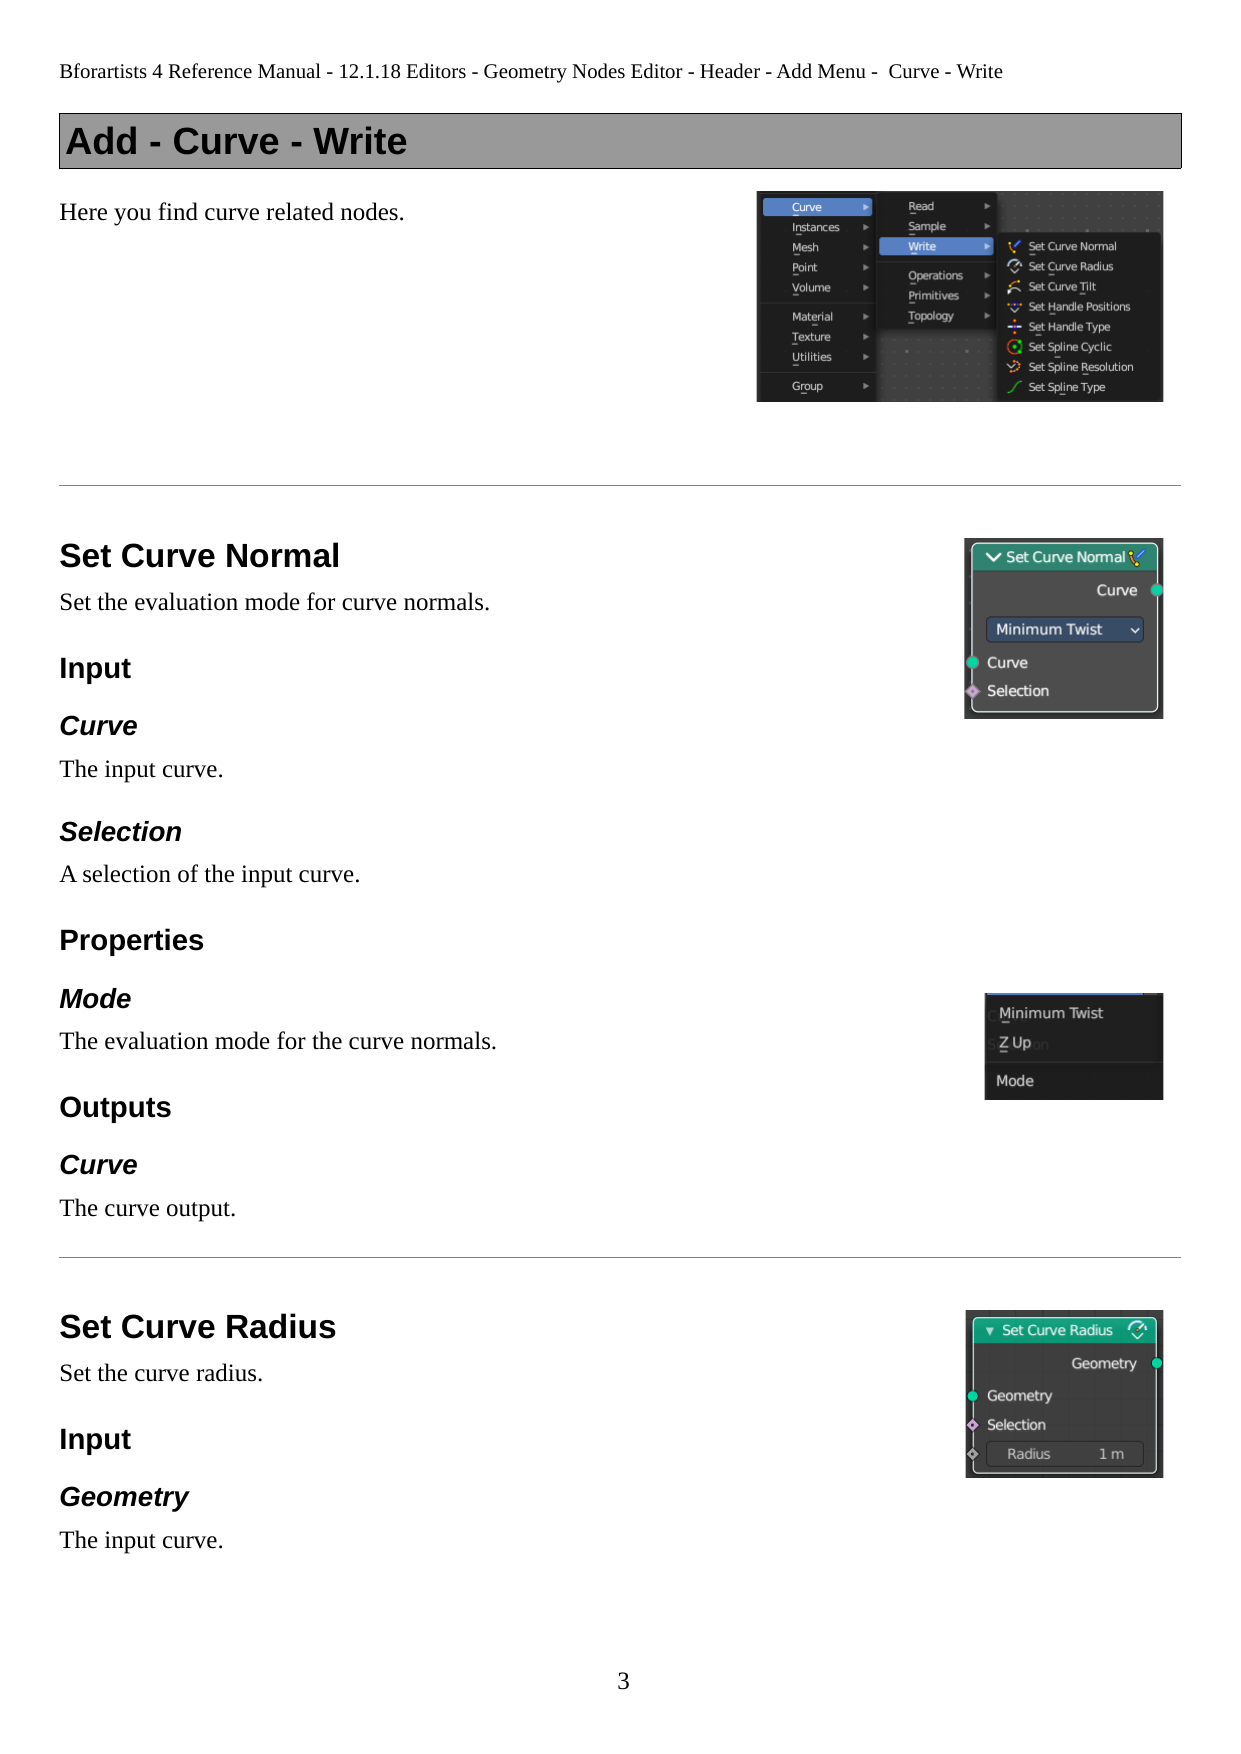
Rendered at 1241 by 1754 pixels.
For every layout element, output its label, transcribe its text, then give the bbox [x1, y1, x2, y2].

table_header Add - Curve - Write [60, 114, 1181, 168]
picture [984, 993, 1164, 1100]
subtitle Curve [59, 1149, 1181, 1181]
subtitle [1164, 651, 1181, 684]
text A selection of the input curve. [59, 859, 1181, 888]
text Here you find curve related nodes. [59, 197, 756, 225]
text The curve output. [59, 1193, 1181, 1222]
subtitle Input [59, 1422, 965, 1456]
text Set the curve radius. [59, 1358, 965, 1387]
subtitle Outputs [59, 1090, 1181, 1124]
picture [756, 191, 1164, 402]
text The input curve. [59, 754, 1181, 782]
subtitle Properties [59, 923, 1181, 957]
subtitle Set Curve Radius [59, 1307, 1181, 1346]
picture [965, 1310, 1164, 1478]
picture [964, 538, 1164, 719]
text Set the evaluation mode for curve normals. [59, 587, 964, 616]
subtitle Input [59, 651, 964, 684]
subtitle Mode [59, 982, 1181, 1014]
text The input curve. [59, 1525, 1181, 1554]
subtitle Set Curve Normal [59, 536, 1181, 574]
subtitle [1164, 1422, 1181, 1456]
text [1164, 1358, 1181, 1387]
subtitle Geometry [59, 1481, 1181, 1513]
subtitle Curve [59, 709, 1181, 741]
subtitle Selection [59, 815, 1181, 847]
text The evaluation mode for the curve normals. [59, 1026, 984, 1055]
